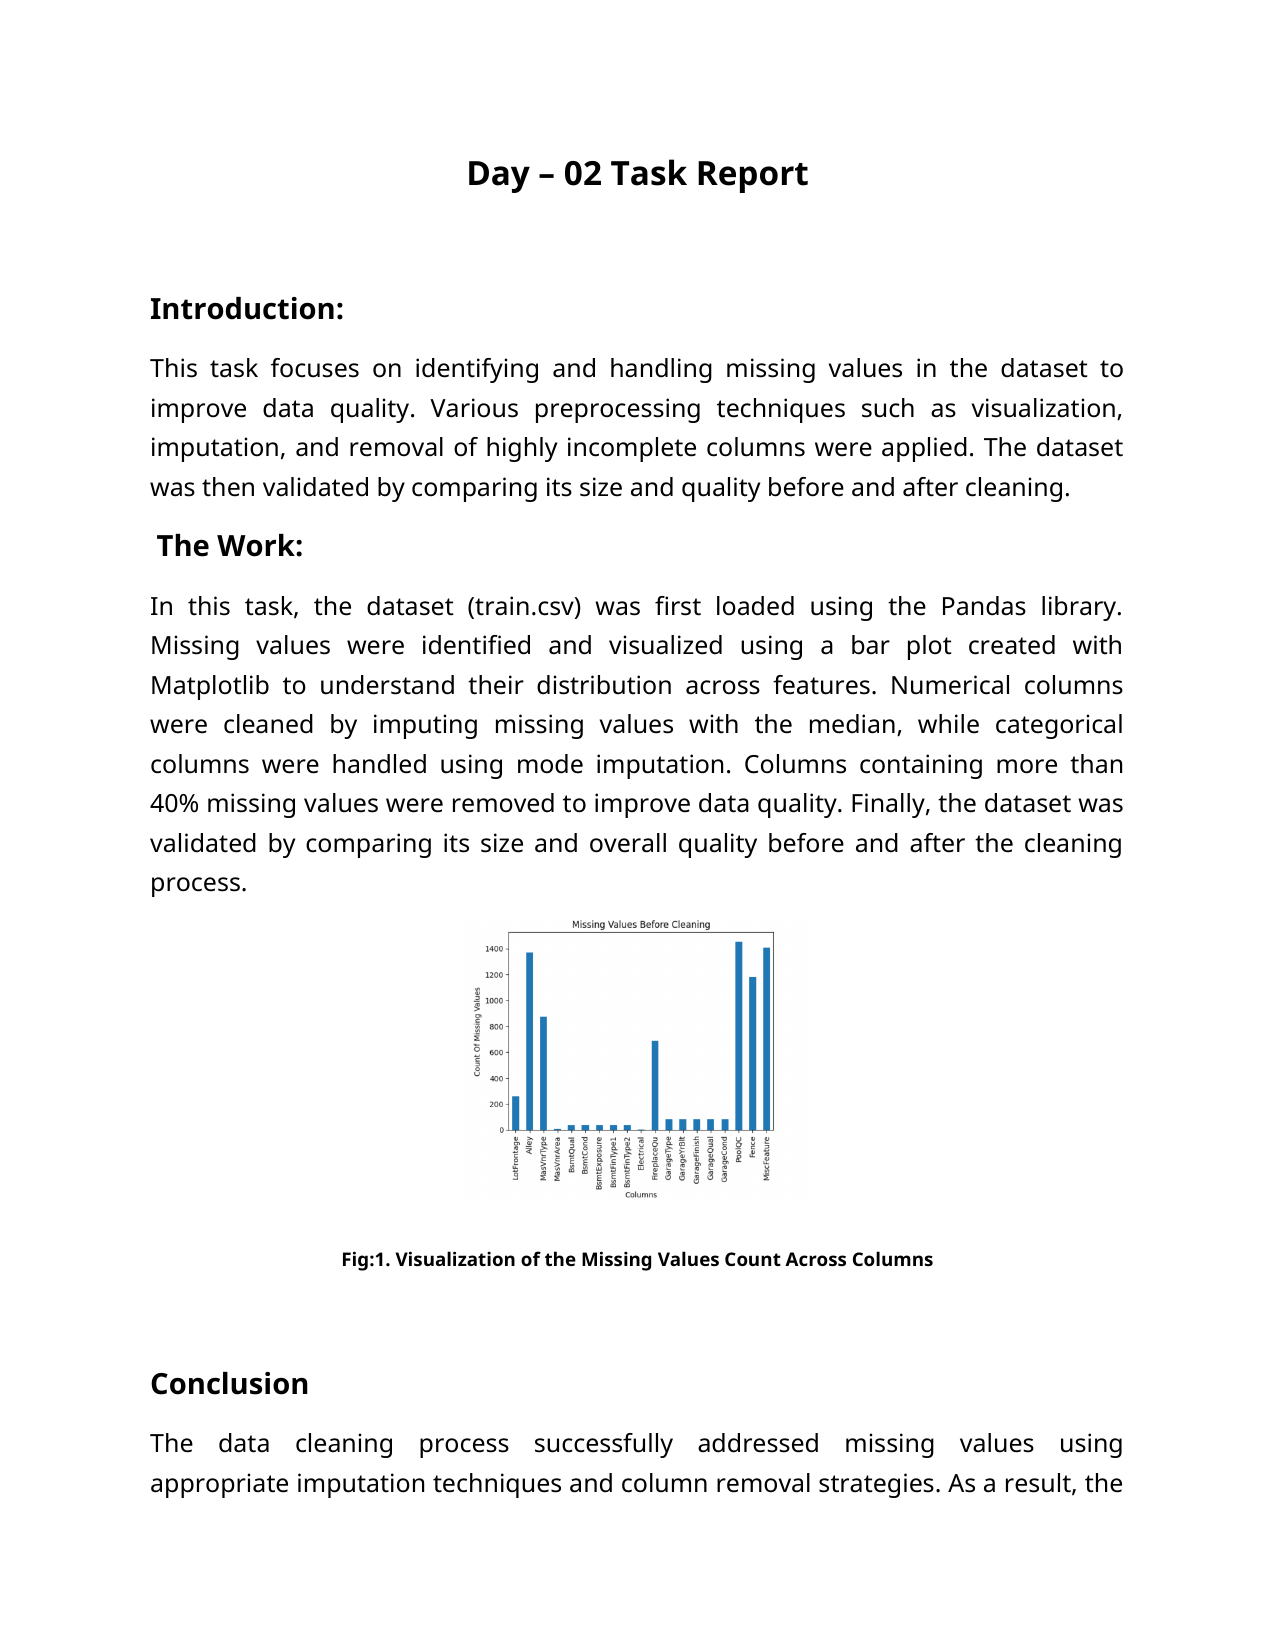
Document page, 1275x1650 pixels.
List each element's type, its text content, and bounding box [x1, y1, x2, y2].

text Conclusion [150, 1363, 1125, 1403]
text In this task, the dataset (train.csv) was first loaded using the Pandas library. Missing values were identified and visualized using a bar plot created with Matplotlib to understand their distribution across features. Numerical columns were cleaned by imputing missing values with the median, while categorical columns were handled using mode imputation. Columns containing more than 40% missing values were removed to improve data quality. Finally, the dataset was validated by comparing its size and overall quality before and after the cleaning process. [150, 588, 1125, 899]
text Introduction: [150, 288, 1125, 328]
text Fig:1. Visualization of the Missing Values Count Across Columns [150, 1246, 1125, 1272]
text The Work: [150, 526, 1125, 565]
text The data cleaning process successfully addressed missing values using appropriate imputation techniques and column removal strategies. As a result, the [150, 1426, 1125, 1499]
text This task focuses on identifying and handling missing values in the dataset to improve data quality. Various preprocessing techniques such as visualization, imputation, and removal of highly incomplete columns were applied. The dataset was then validated by comparing its size and quality before and after cleaning. [150, 351, 1125, 504]
text Day – 02 Task Report [150, 150, 1125, 195]
